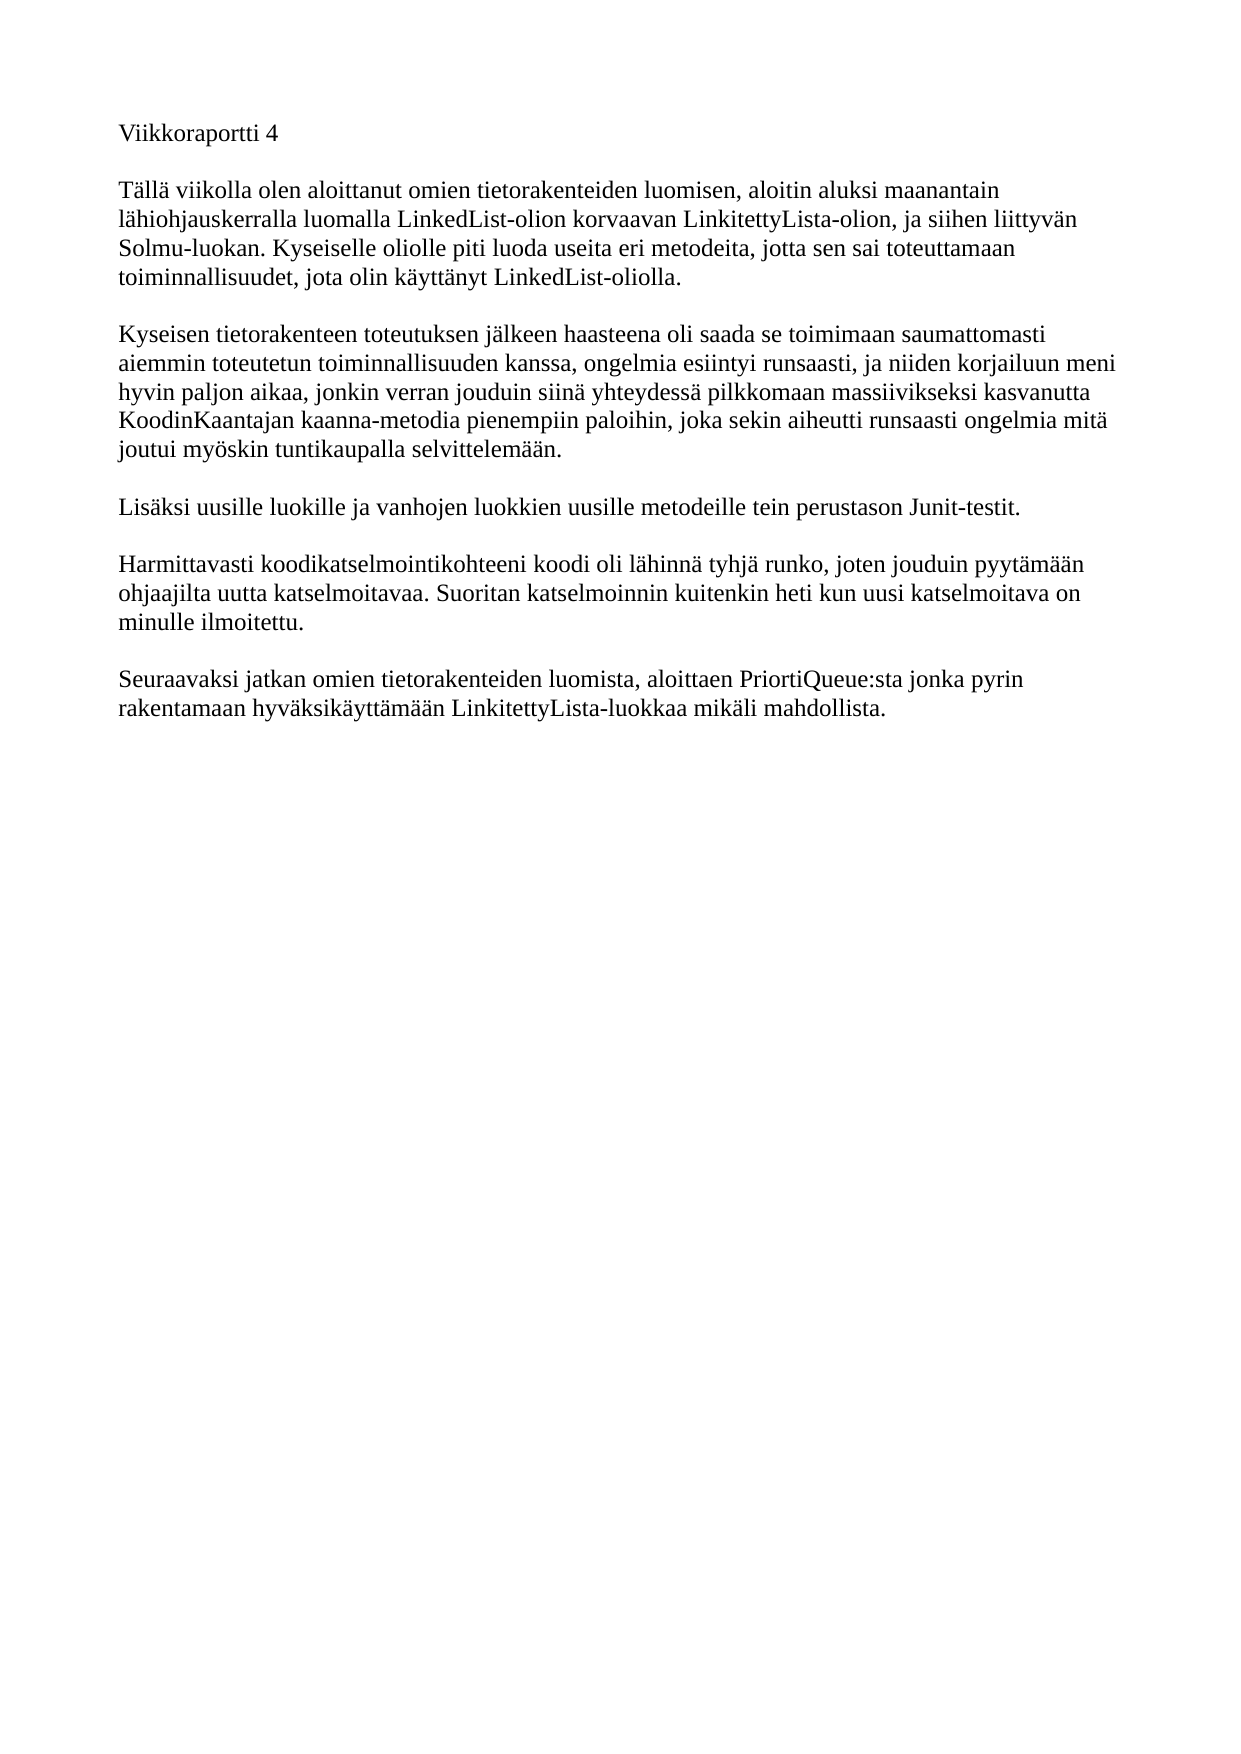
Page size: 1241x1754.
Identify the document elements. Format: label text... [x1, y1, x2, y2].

text Viikkoraportti 4 [118, 118, 1122, 147]
text Seuraavaksi jatkan omien tietorakenteiden luomista, aloittaen PriortiQueue:sta jonka pyrin rakentamaan hyväksikäyttämään LinkitettyLista-luokkaa mikäli mahdollista. [118, 664, 1122, 722]
text Tällä viikolla olen aloittanut omien tietorakenteiden luomisen, aloitin aluksi maanantain lähiohjauskerralla luomalla LinkedList-olion korvaavan LinkitettyLista-olion, ja siihen liittyvän Solmu-luokan. Kyseiselle oliolle piti luoda useita eri metodeita, jotta sen sai toteuttamaan toiminnallisuudet, jota olin käyttänyt LinkedList-oliolla. [118, 176, 1122, 291]
text Harmittavasti koodikatselmointikohteeni koodi oli lähinnä tyhjä runko, joten jouduin pyytämään ohjaajilta uutta katselmoitavaa. Suoritan katselmoinnin kuitenkin heti kun uusi katselmoitava on minulle ilmoitettu. [118, 549, 1122, 636]
text Kyseisen tietorakenteen toteutuksen jälkeen haasteena oli saada se toimimaan saumattomasti aiemmin toteutetun toiminnallisuuden kanssa, ongelmia esiintyi runsaasti, ja niiden korjailuun meni hyvin paljon aikaa, jonkin verran jouduin siinä yhteydessä pilkkomaan massiivikseksi kasvanutta KoodinKaantajan kaanna-metodia pienempiin paloihin, joka sekin aiheutti runsaasti ongelmia mitä joutui myöskin tuntikaupalla selvittelemään. [118, 319, 1122, 463]
text Lisäksi uusille luokille ja vanhojen luokkien uusille metodeille tein perustason Junit-testit. [118, 492, 1122, 521]
